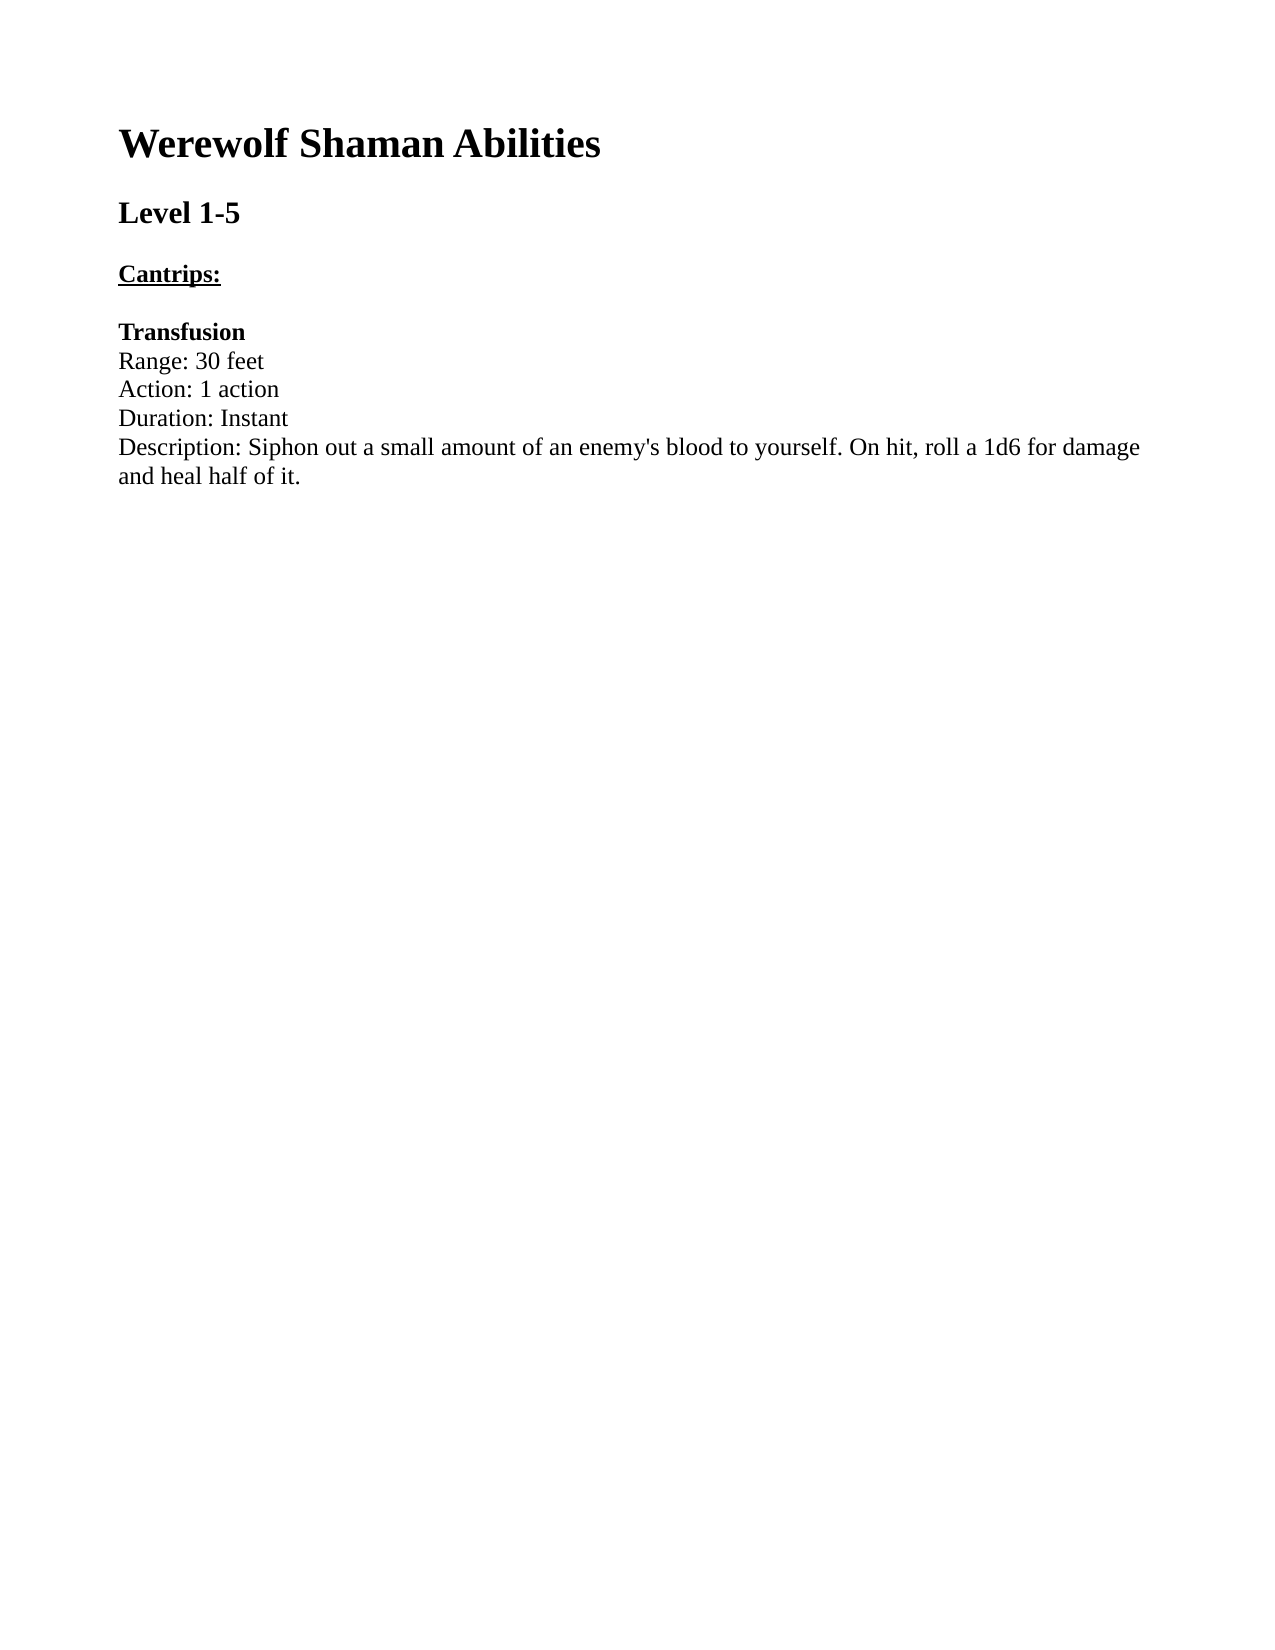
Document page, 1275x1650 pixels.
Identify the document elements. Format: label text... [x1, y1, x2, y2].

text Transfusion [118, 317, 1157, 346]
text Cantrips: [118, 259, 1157, 288]
text Duration: Instant [118, 403, 1157, 432]
text Action: 1 action [118, 374, 1157, 403]
text Level 1-5 [118, 195, 1157, 231]
text Range: 30 feet [118, 346, 1157, 374]
text Description: Siphon out a small amount of an enemy's blood to yourself. On hit, roll a 1d6 for damage and heal half of it. [118, 432, 1157, 489]
text Werewolf Shaman Abilities [118, 118, 1157, 166]
